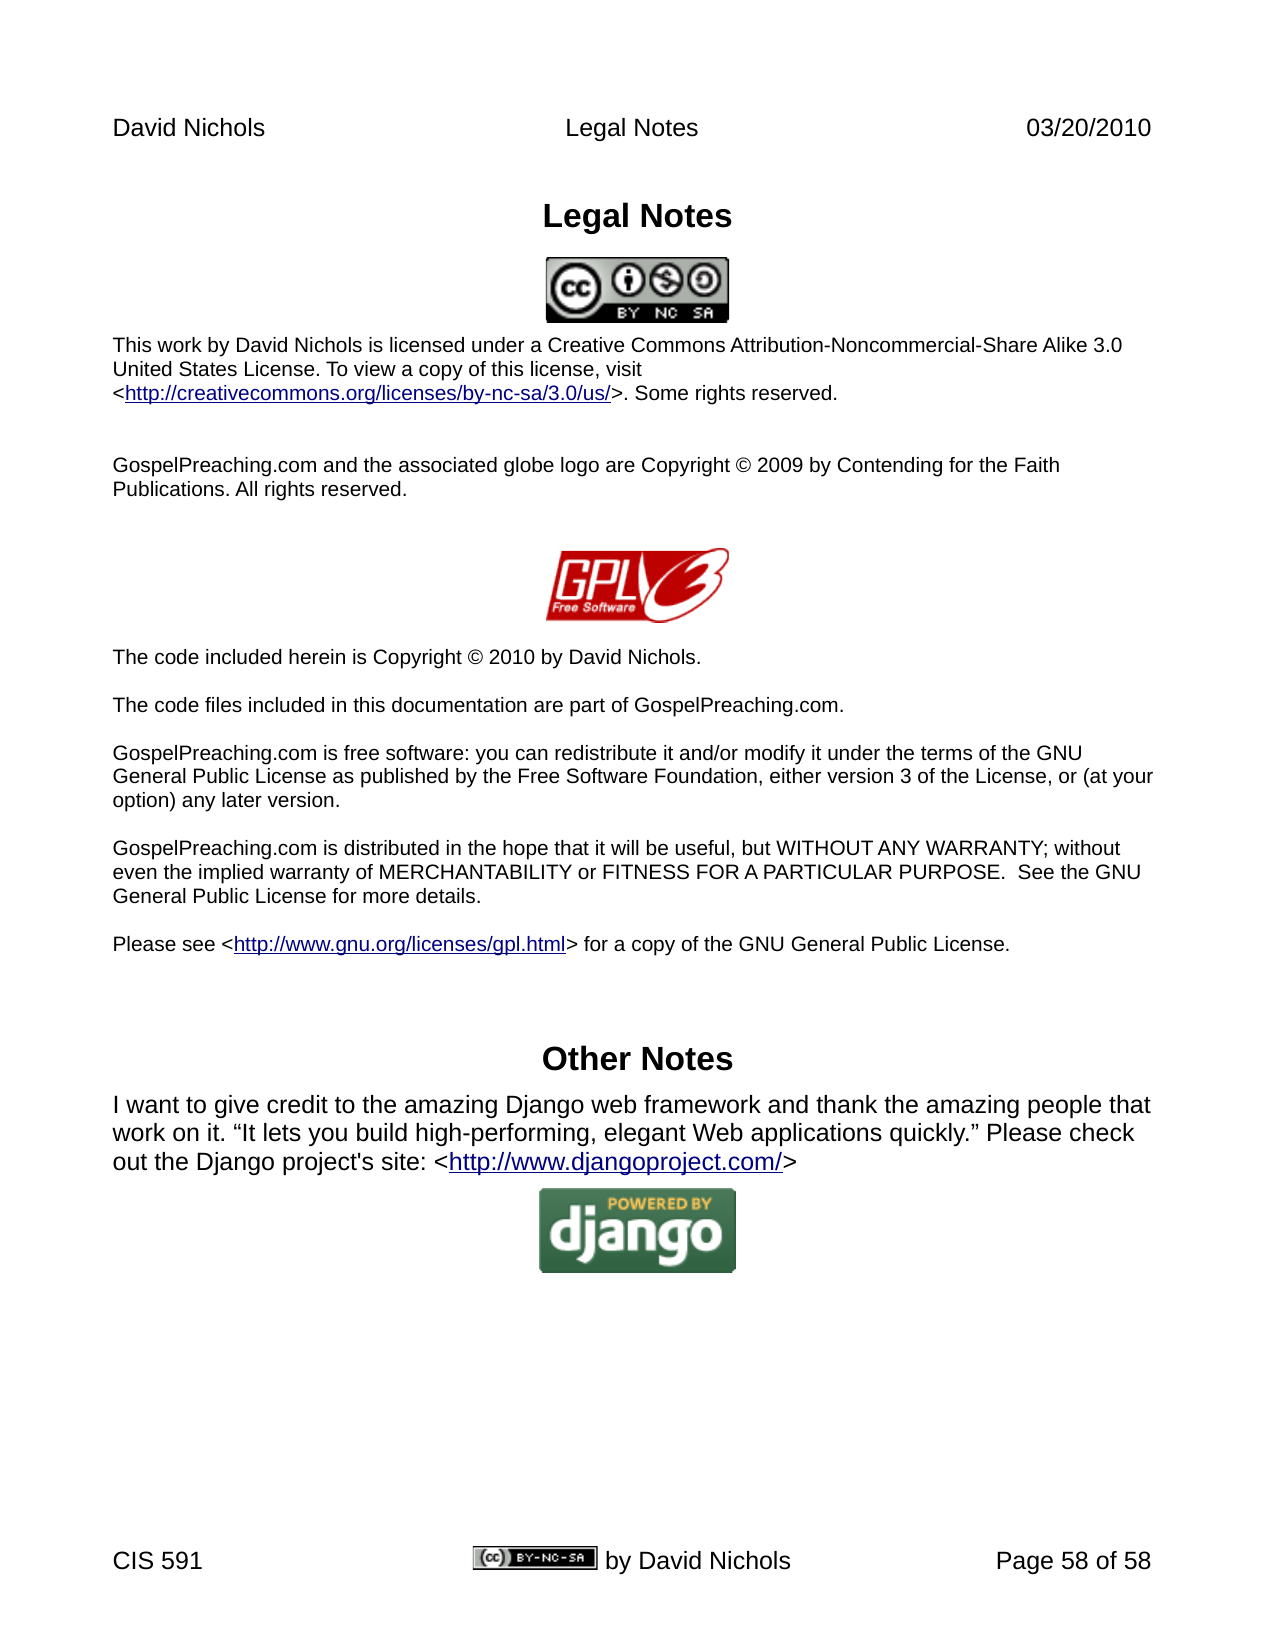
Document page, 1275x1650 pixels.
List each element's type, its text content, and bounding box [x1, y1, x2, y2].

text The code files included in this documentation are part of GospelPreaching.com. [112, 692, 1162, 716]
picture [539, 1188, 736, 1273]
text GospelPreaching.com is free software: you can redistribute it and/or modify it under the terms of the GNU General Public License as published by the Free Software Foundation, either version 3 of the License, or (at your option) any later version. [112, 740, 1162, 812]
text The code included herein is Copyright © 2010 by David Nichols. [112, 644, 1162, 668]
picture [545, 257, 730, 323]
text GospelPreaching.com is distributed in the hope that it will be useful, but WITHOUT ANY WARRANTY; without even the implied warranty of MERCHANTABILITY or FITNESS FOR A PARTICULAR PURPOSE. See the GNU General Public License for more details. [112, 836, 1162, 908]
subtitle Legal Notes [112, 196, 1162, 234]
text Please see <http://www.gnu.org/licenses/gpl.html> for a copy of the GNU General Public License. [112, 932, 1162, 956]
picture [472, 1546, 598, 1570]
text This work by David Nichols is licensed under a Creative Commons Attribution-Noncommercial-Share Alike 3.0 United States License. To view a copy of this license, visit <http://creativecommons.org/licenses/by-nc-sa/3.0/us/>. Some rights reserved. [112, 333, 1162, 405]
picture [546, 548, 729, 623]
text GospelPreaching.com and the associated globe logo are Copyright © 2009 by Contending for the Faith Publications. All rights reserved. [112, 453, 1162, 501]
subtitle Other Notes [112, 1038, 1162, 1077]
text I want to give credit to the amazing Django web framework and thank the amazing people that work on it. “It lets you build high-performing, elegant Web applications quickly.” Please check out the Django project's site: <http://www.djangoproject.com/> [112, 1090, 1162, 1176]
